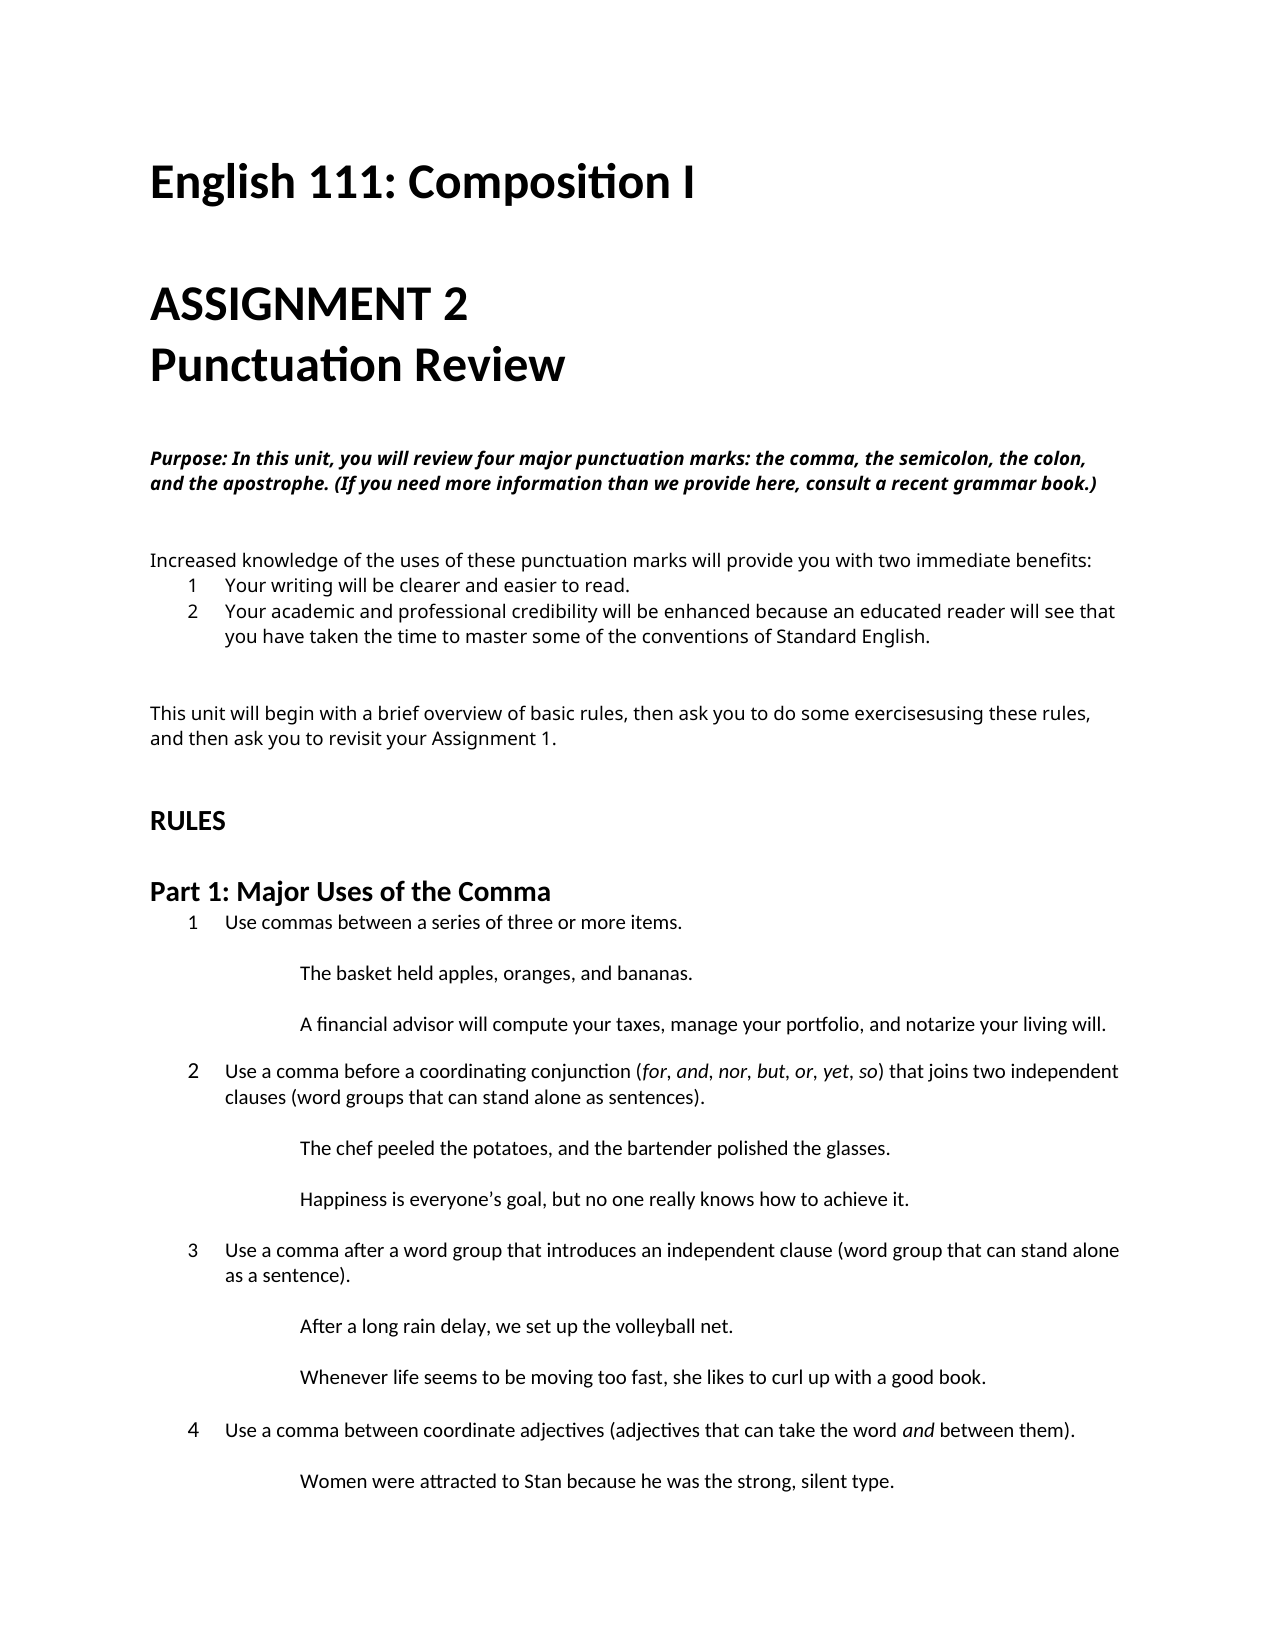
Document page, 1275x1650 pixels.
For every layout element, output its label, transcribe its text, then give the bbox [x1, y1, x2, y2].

list Your writing will be clearer and easier to read. [187, 573, 1125, 598]
list Use a comma after a word group that introduces an independent clause (word group that can stand alone as a sentence). [187, 1237, 1125, 1288]
text After a long rain delay, we set up the volleyball net. [225, 1313, 1125, 1339]
list Use a comma before a coordinating conjunction (for, and, nor, but, or, yet, so) that joins two independent clauses (word groups that can stand alone as sentences). [187, 1057, 1125, 1110]
list Your academic and professional credibility will be enhanced because an educated reader will see that you have taken the time to master some of the conventions of Standard English. [187, 598, 1125, 649]
text Increased knowledge of the uses of these punctuation marks will provide you with two immediate benefits: [150, 547, 1125, 573]
text Happiness is everyone’s goal, but no one really knows how to achieve it. [300, 1186, 1125, 1212]
text ASSIGNMENT 2 [150, 272, 1125, 333]
text Whenever life seems to be moving too fast, she likes to curl up with a good book. [225, 1364, 1125, 1389]
text The chef peeled the potatoes, and the bartender polished the glasses. [225, 1135, 1125, 1161]
text Women were attracted to Stan because he was the strong, silent type. [225, 1468, 1125, 1494]
text Part 1: Major Uses of the Comma [150, 873, 1125, 909]
text A financial advisor will compute your taxes, manage your portfolio, and notarize your living will. [225, 1011, 1125, 1036]
text Purpose: In this unit, you will review four major punctuation marks: the comma, the semicolon, the colon, and the apostrophe. (If you need more information than we provide here, consult a recent grammar book.) [150, 445, 1125, 496]
text Punctuation Review [150, 333, 1125, 394]
list Use a comma between coordinate adjectives (adjectives that can take the word and between them). [187, 1415, 1125, 1443]
text English 111: Composition I [150, 150, 1125, 211]
text This unit will begin with a brief overview of basic rules, then ask you to do some exercisesusing these rules, and then ask you to revisit your Assignment 1. [150, 700, 1125, 751]
list Use commas between a series of three or more items. [187, 909, 1125, 934]
text The basket held apples, oranges, and bananas. [225, 960, 1125, 985]
text RULES [150, 802, 1125, 838]
